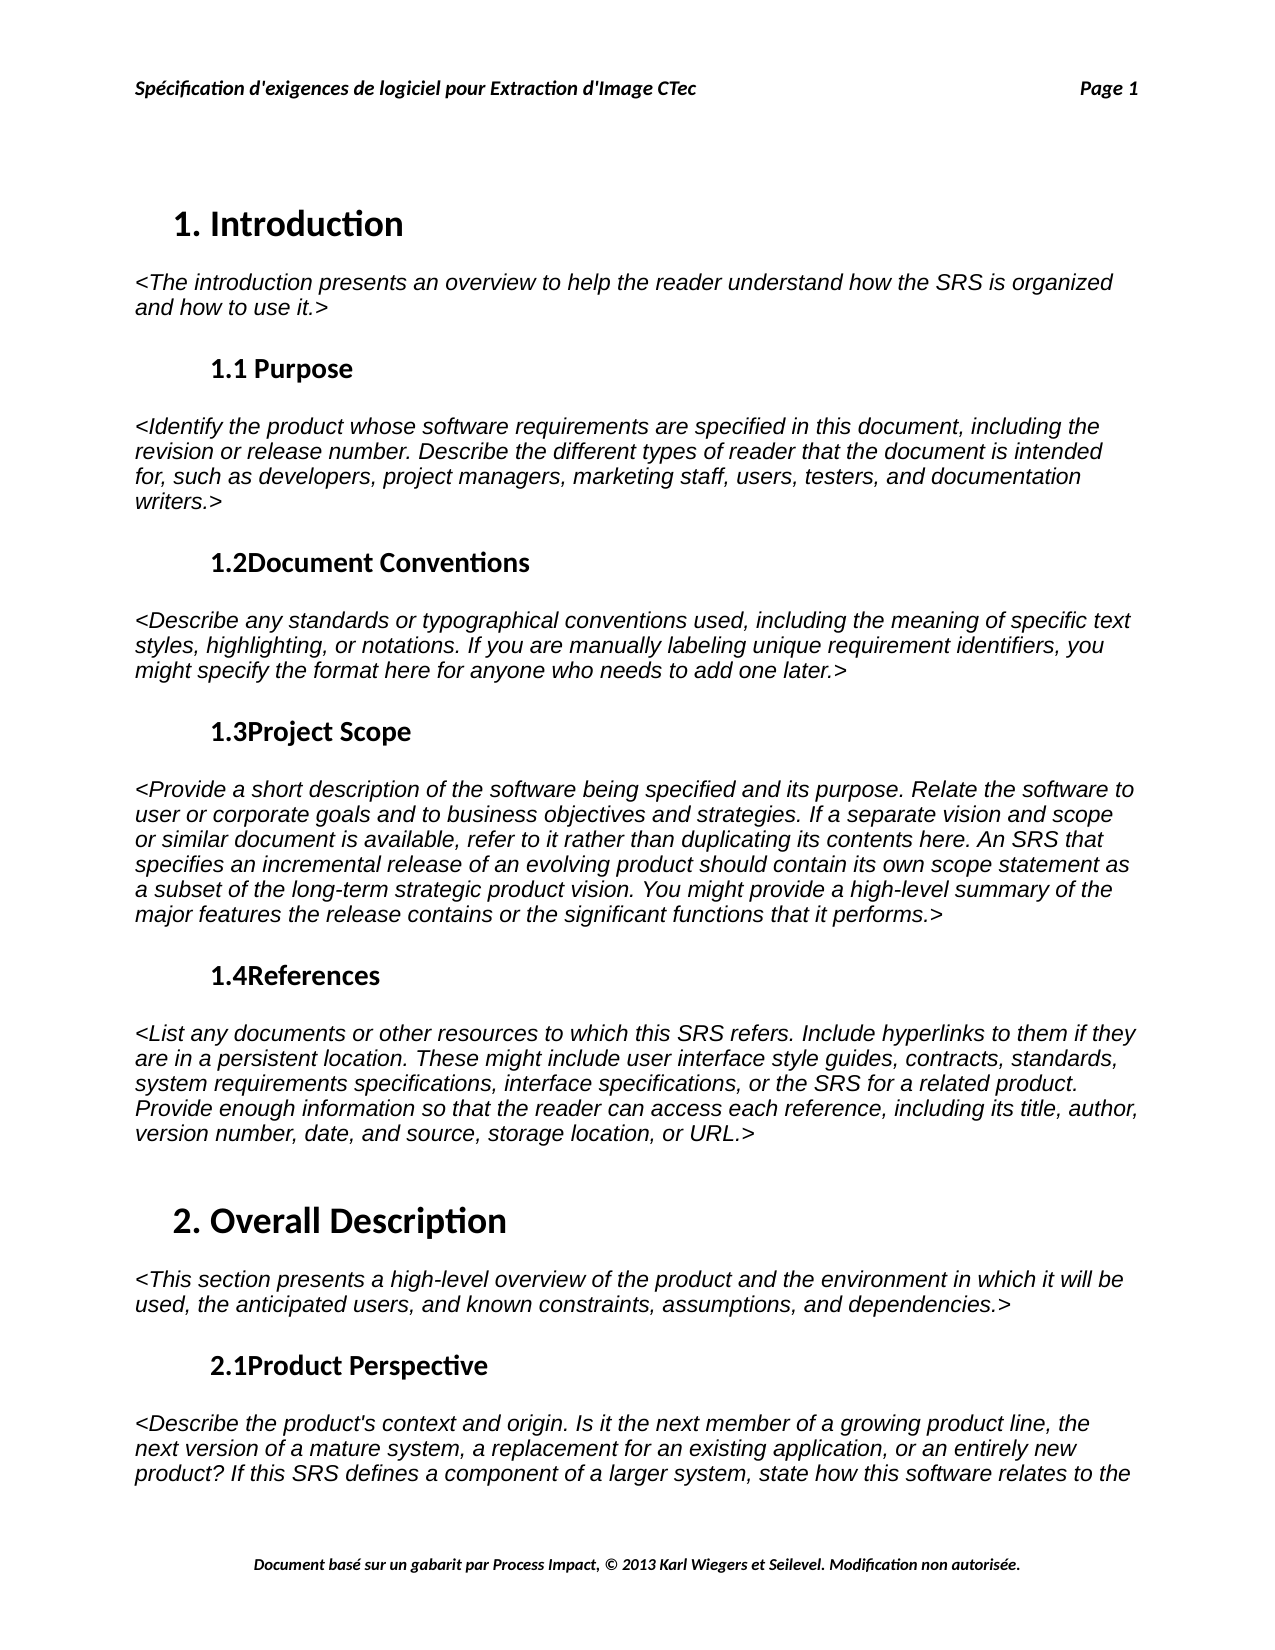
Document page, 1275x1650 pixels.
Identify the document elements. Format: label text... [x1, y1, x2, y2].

text <List any documents or other resources to which this SRS refers. Include hyperlinks to them if they are in a persistent location. These might include user interface style guides, contracts, standards, system requirements specifications, interface specifications, or the SRS for a related product. Provide enough information so that the reader can access each reference, including its title, author, version number, date, and source, storage location, or URL.> [135, 1022, 1140, 1147]
text <Provide a short description of the software being specified and its purpose. Relate the software to user or corporate goals and to business objectives and strategies. If a separate vision and scope or similar document is available, refer to it rather than duplicating its contents here. An SRS that specifies an incremental release of an evolving product should contain its own scope statement as a subset of the long-term strategic product vision. You might provide a high-level summary of the major features the release contains or the significant functions that it performs.> [135, 778, 1140, 928]
subtitle Document Conventions [210, 544, 1140, 579]
text <This section presents a high-level overview of the product and the environment in which it will be used, the anticipated users, and known constraints, assumptions, and dependencies.> [135, 1267, 1140, 1317]
text <The introduction presents an overview to help the reader understand how the SRS is organized and how to use it.> [135, 271, 1140, 321]
subtitle Introduction [172, 200, 1140, 246]
text <Describe the product's context and origin. Is it the next member of a growing product line, the next version of a mature system, a replacement for an existing application, or an entirely new product? If this SRS defines a component of a larger system, state how this software relates to the [135, 1411, 1140, 1486]
subtitle Purpose [210, 350, 1140, 386]
text <Identify the product whose software requirements are specified in this document, including the revision or release number. Describe the different types of reader that the document is intended for, such as developers, project managers, marketing staff, users, testers, and documentation writers.> [135, 415, 1140, 515]
subtitle Product Perspective [210, 1347, 1140, 1382]
subtitle Overall Description [172, 1197, 1140, 1242]
subtitle Project Scope [210, 713, 1140, 748]
text <Describe any standards or typographical conventions used, including the meaning of specific text styles, highlighting, or notations. If you are manually labeling unique requirement identifiers, you might specify the format here for anyone who needs to add one later.> [135, 609, 1140, 684]
subtitle References [210, 957, 1140, 992]
